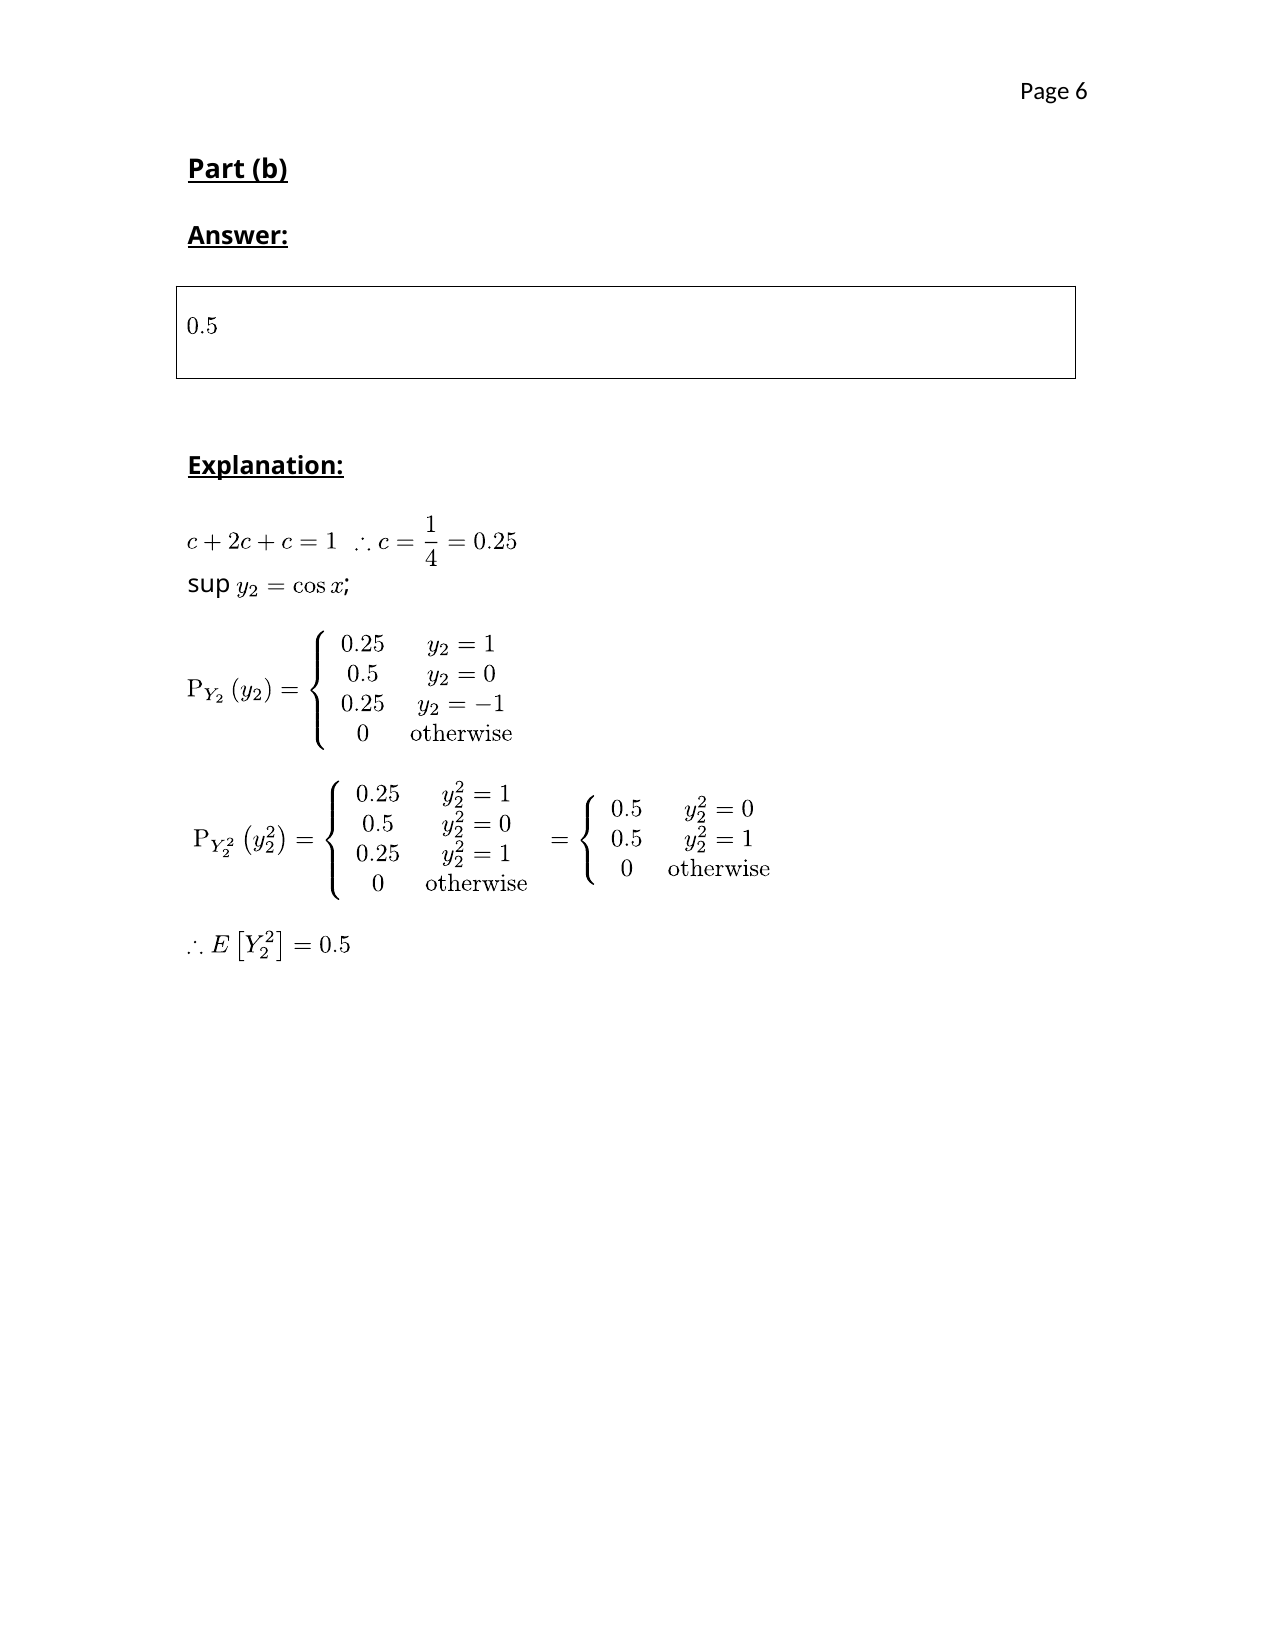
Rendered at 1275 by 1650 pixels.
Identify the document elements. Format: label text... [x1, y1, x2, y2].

text Explanation: [187, 447, 1087, 481]
text Part (b) [187, 150, 1087, 187]
table_header [177, 287, 1075, 378]
text Answer: [187, 217, 1087, 251]
text sup ; [187, 566, 1087, 600]
